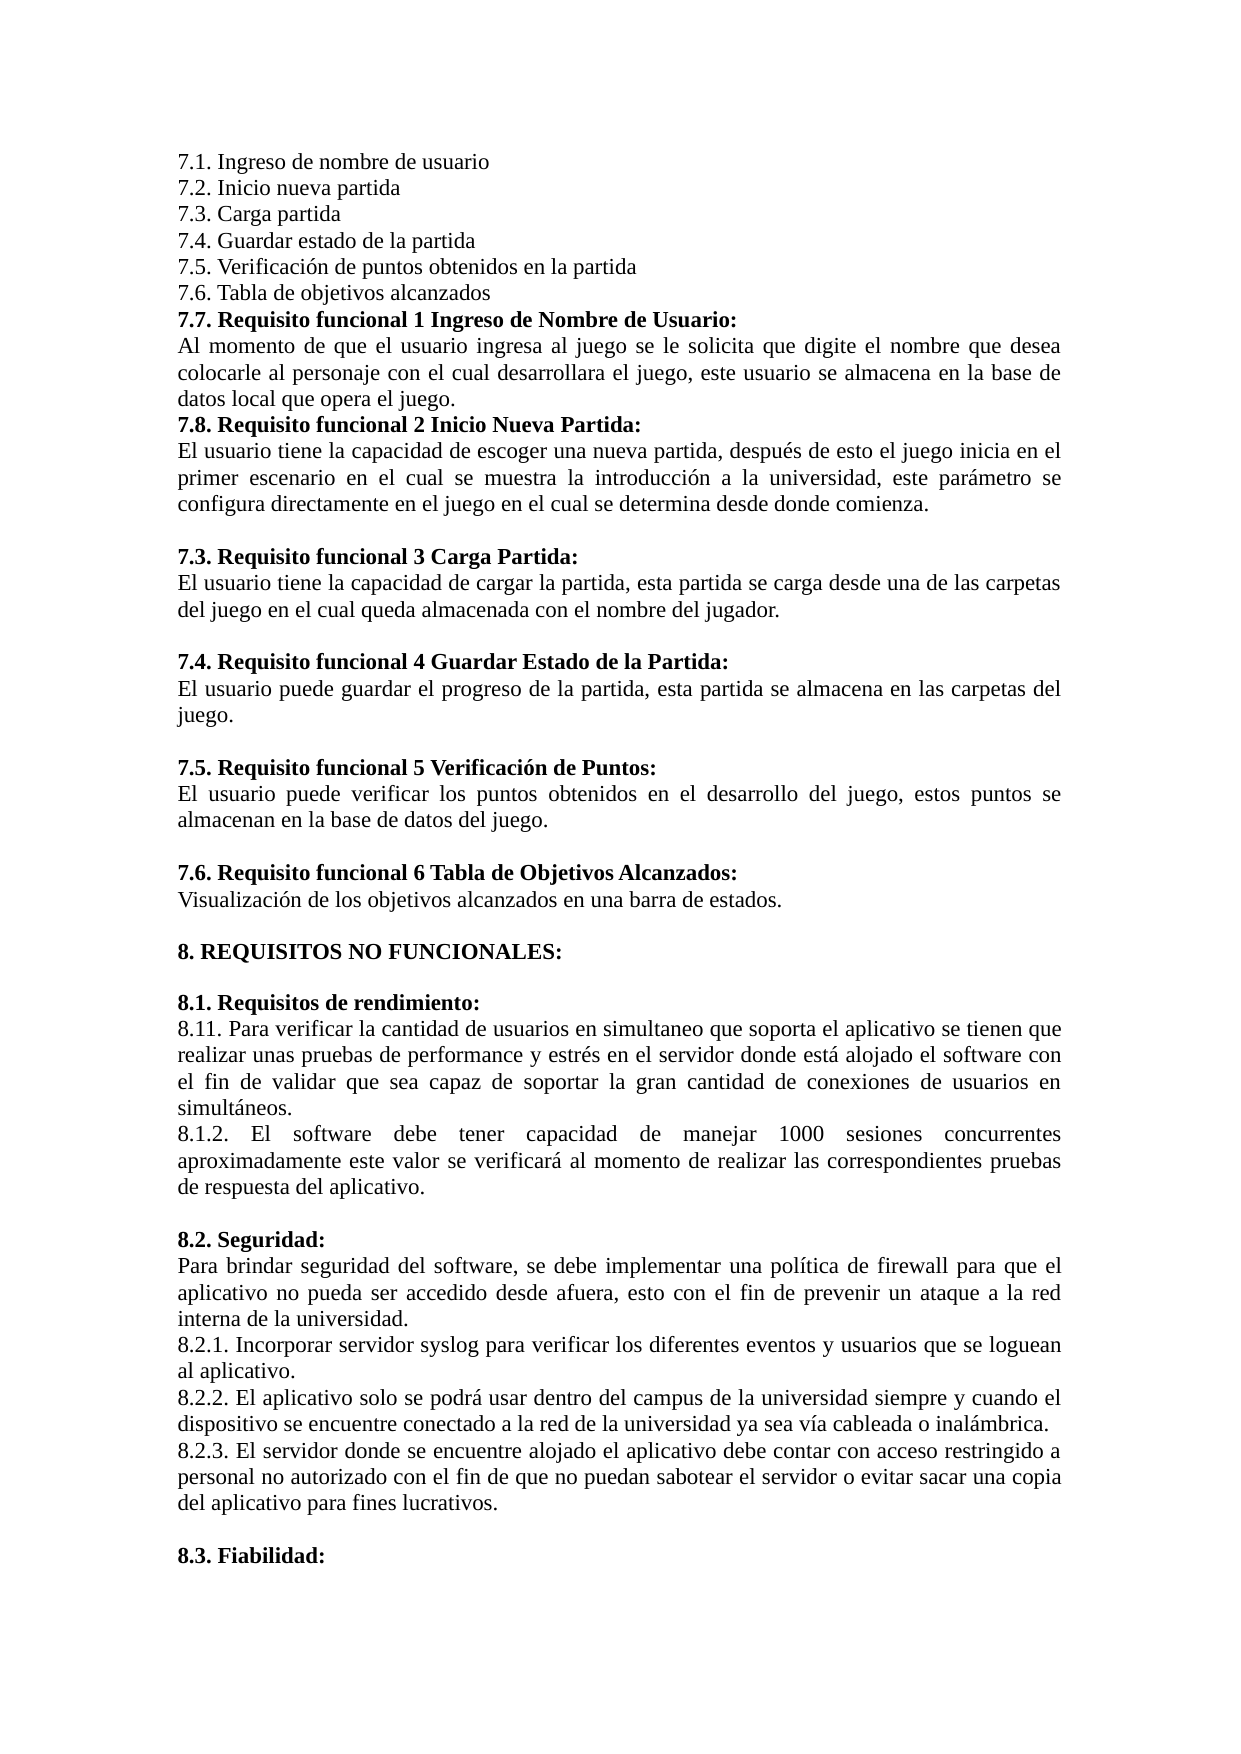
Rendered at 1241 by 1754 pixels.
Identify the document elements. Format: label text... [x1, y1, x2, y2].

list 8.11. Para verificar la cantidad de usuarios en simultaneo que soporta el aplicativo se tienen que realizar unas pruebas de performance y estrés en el servidor donde está alojado el software con el fin de validar que sea capaz de soportar la gran cantidad de conexiones de usuarios en simultáneos. [292, 1094, 1063, 1120]
text 7.4. Guardar estado de la partida [476, 227, 1063, 253]
text 8.2. Seguridad: [326, 1226, 1063, 1252]
text 8.3. Fiabilidad: [326, 1542, 1063, 1568]
text 7.4. Requisito funcional 4 Guardar Estado de la Partida: [177, 648, 1063, 675]
text 7.8. Requisito funcional 2 Inicio Nueva Partida: [642, 411, 1063, 438]
text 7.7. Requisito funcional 1 Ingreso de Nombre de Usuario: [738, 306, 1063, 332]
text 7.3. Carga partida [347, 200, 1063, 227]
list 8.2.1. Incorporar servidor syslog para verificar los diferentes eventos y usuarios que se loguean al aplicativo. [296, 1358, 1063, 1384]
text El usuario tiene la capacidad de cargar la partida, esta partida se carga desde una de las carpetas del juego en el cual queda almacenada con el nombre del jugador. [781, 596, 1063, 622]
list 8.1.2. El software debe tener capacidad de manejar 1000 sesiones concurrentes aproximadamente este valor se verificará al momento de realizar las correspondientes pruebas de respuesta del aplicativo. [425, 1173, 1063, 1199]
text El usuario puede guardar el progreso de la partida, esta partida se almacena en las carpetas del juego. [234, 701, 1063, 727]
text 7.6. Requisito funcional 6 Tabla de Objetivos Alcanzados: [738, 859, 1063, 886]
text 7.3. Requisito funcional 3 Carga Partida: [579, 543, 1063, 569]
text 7.5. Verificación de puntos obtenidos en la partida [637, 253, 1063, 279]
list Para brindar seguridad del software, se debe implementar una política de firewall para que el aplicativo no pueda ser accedido desde afuera, esto con el fin de prevenir un ataque a la red interna de la universidad. [409, 1305, 1063, 1331]
list 8.2.3. El servidor donde se encuentre alojado el aplicativo debe contar con acceso restringido a personal no autorizado con el fin de que no puedan sabotear el servidor o evitar sacar una copia del aplicativo para fines lucrativos. [499, 1489, 1063, 1516]
text 8. REQUISITOS NO FUNCIONALES: [563, 938, 1063, 965]
text Al momento de que el usuario ingresa al juego se le solicita que digite el nombre que desea colocarle al personaje con el cual desarrollara el juego, este usuario se almacena en la base de datos local que opera el juego. [456, 385, 1063, 411]
text 7.6. Tabla de objetivos alcanzados [177, 279, 1063, 306]
text Visualización de los objetivos alcanzados en una barra de estados. [783, 886, 1063, 912]
text 7.5. Requisito funcional 5 Verificación de Puntos: [657, 754, 1063, 780]
text 7.1. Ingreso de nombre de usuario [490, 148, 1063, 174]
text 8.1. Requisitos de rendimiento: [481, 989, 1063, 1015]
text El usuario puede verificar los puntos obtenidos en el desarrollo del juego, estos puntos se almacenan en la base de datos del juego. [549, 807, 1063, 833]
text 7.2. Inicio nueva partida [401, 174, 1063, 200]
